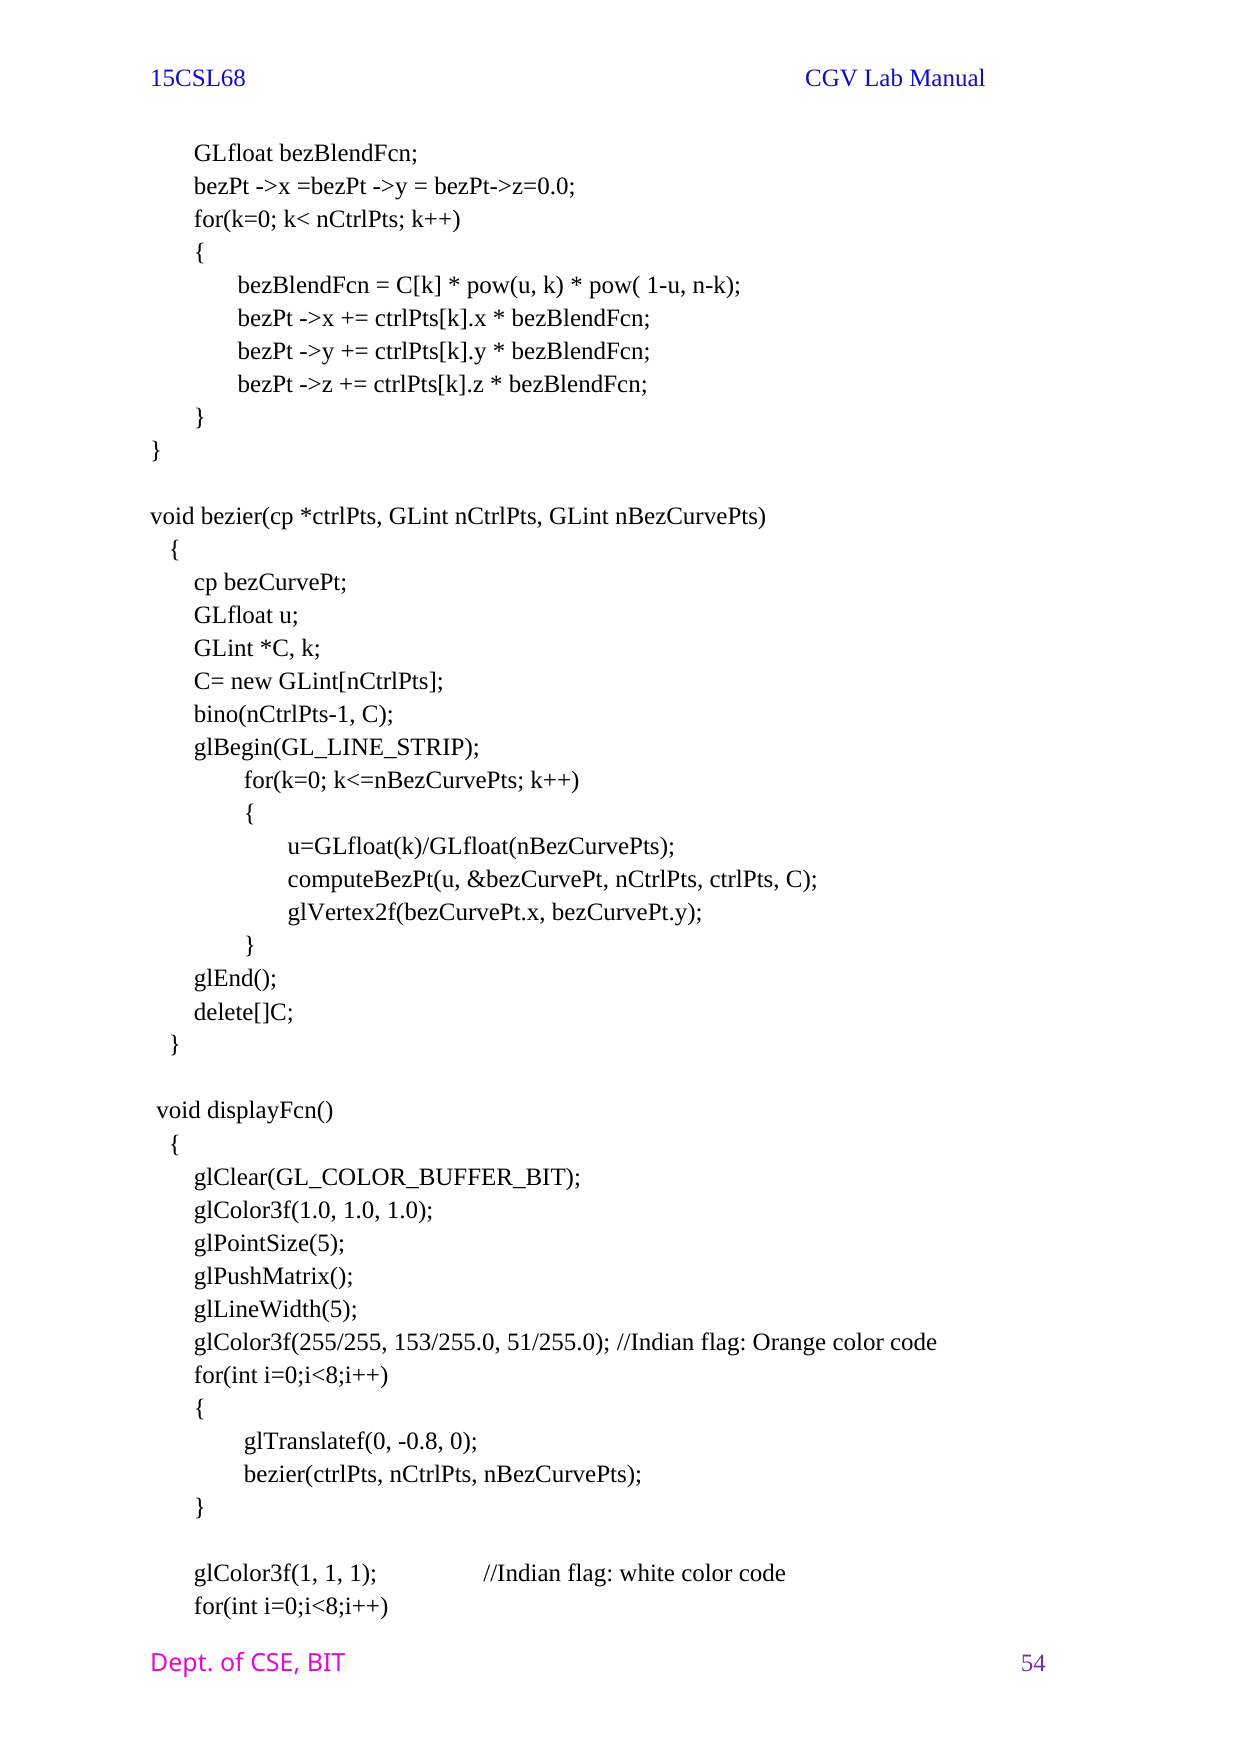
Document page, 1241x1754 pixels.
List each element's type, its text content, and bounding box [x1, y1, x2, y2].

text glEnd(); [150, 963, 1165, 992]
text GLfloat bezBlendFcn; [150, 138, 1165, 167]
text } [150, 1029, 1165, 1058]
text GLfloat u; [150, 600, 1165, 629]
text delete[]C; [150, 997, 1165, 1025]
text computeBezPt(u, &bezCurvePt, nCtrlPts, ctrlPts, C); [150, 864, 1165, 893]
text void displayFcn() [150, 1096, 1165, 1124]
text glTranslatef(0, -0.8, 0); [150, 1426, 1165, 1454]
text bino(nCtrlPts-1, C); [150, 699, 1165, 728]
text glVertex2f(bezCurvePt.x, bezCurvePt.y); [150, 897, 1165, 926]
text for(int i=0;i<8;i++) [150, 1360, 1165, 1388]
text for(k=0; k< nCtrlPts; k++) [150, 204, 1165, 233]
text C= new GLint[nCtrlPts]; [150, 666, 1165, 695]
text glLineWidth(5); [150, 1294, 1165, 1322]
text void bezier(cp *ctrlPts, GLint nCtrlPts, GLint nBezCurvePts) [150, 501, 1165, 530]
text bezPt ->x =bezPt ->y = bezPt->z=0.0; [150, 171, 1165, 200]
text } [150, 402, 1165, 431]
text glClear(GL_COLOR_BUFFER_BIT); [150, 1162, 1165, 1190]
text bezPt ->y += ctrlPts[k].y * bezBlendFcn; [150, 336, 1165, 365]
text } [150, 435, 1165, 464]
text { [150, 798, 1165, 827]
text { [150, 534, 1165, 563]
text } [150, 1492, 1165, 1521]
text glPushMatrix(); [150, 1261, 1165, 1289]
text bezPt ->z += ctrlPts[k].z * bezBlendFcn; [150, 369, 1165, 398]
text bezier(ctrlPts, nCtrlPts, nBezCurvePts); [150, 1459, 1165, 1488]
text for(k=0; k<=nBezCurvePts; k++) [150, 765, 1165, 794]
text glColor3f(1.0, 1.0, 1.0); [150, 1195, 1165, 1223]
text GLint *C, k; [150, 633, 1165, 662]
text glBegin(GL_LINE_STRIP); [150, 732, 1165, 761]
text bezPt ->x += ctrlPts[k].x * bezBlendFcn; [150, 303, 1165, 332]
text glColor3f(1, 1, 1); //Indian flag: white color code [150, 1558, 1165, 1587]
text { [150, 1393, 1165, 1422]
text bezBlendFcn = C[k] * pow(u, k) * pow( 1-u, n-k); [150, 270, 1165, 299]
text } [150, 931, 1165, 959]
text glColor3f(255/255, 153/255.0, 51/255.0); //Indian flag: Orange color code [150, 1327, 1165, 1356]
text u=GLfloat(k)/GLfloat(nBezCurvePts); [150, 831, 1165, 860]
text for(int i=0;i<8;i++) [150, 1591, 1165, 1620]
text glPointSize(5); [150, 1228, 1165, 1256]
text { [150, 237, 1165, 266]
text { [150, 1129, 1165, 1157]
text cp bezCurvePt; [150, 567, 1165, 596]
